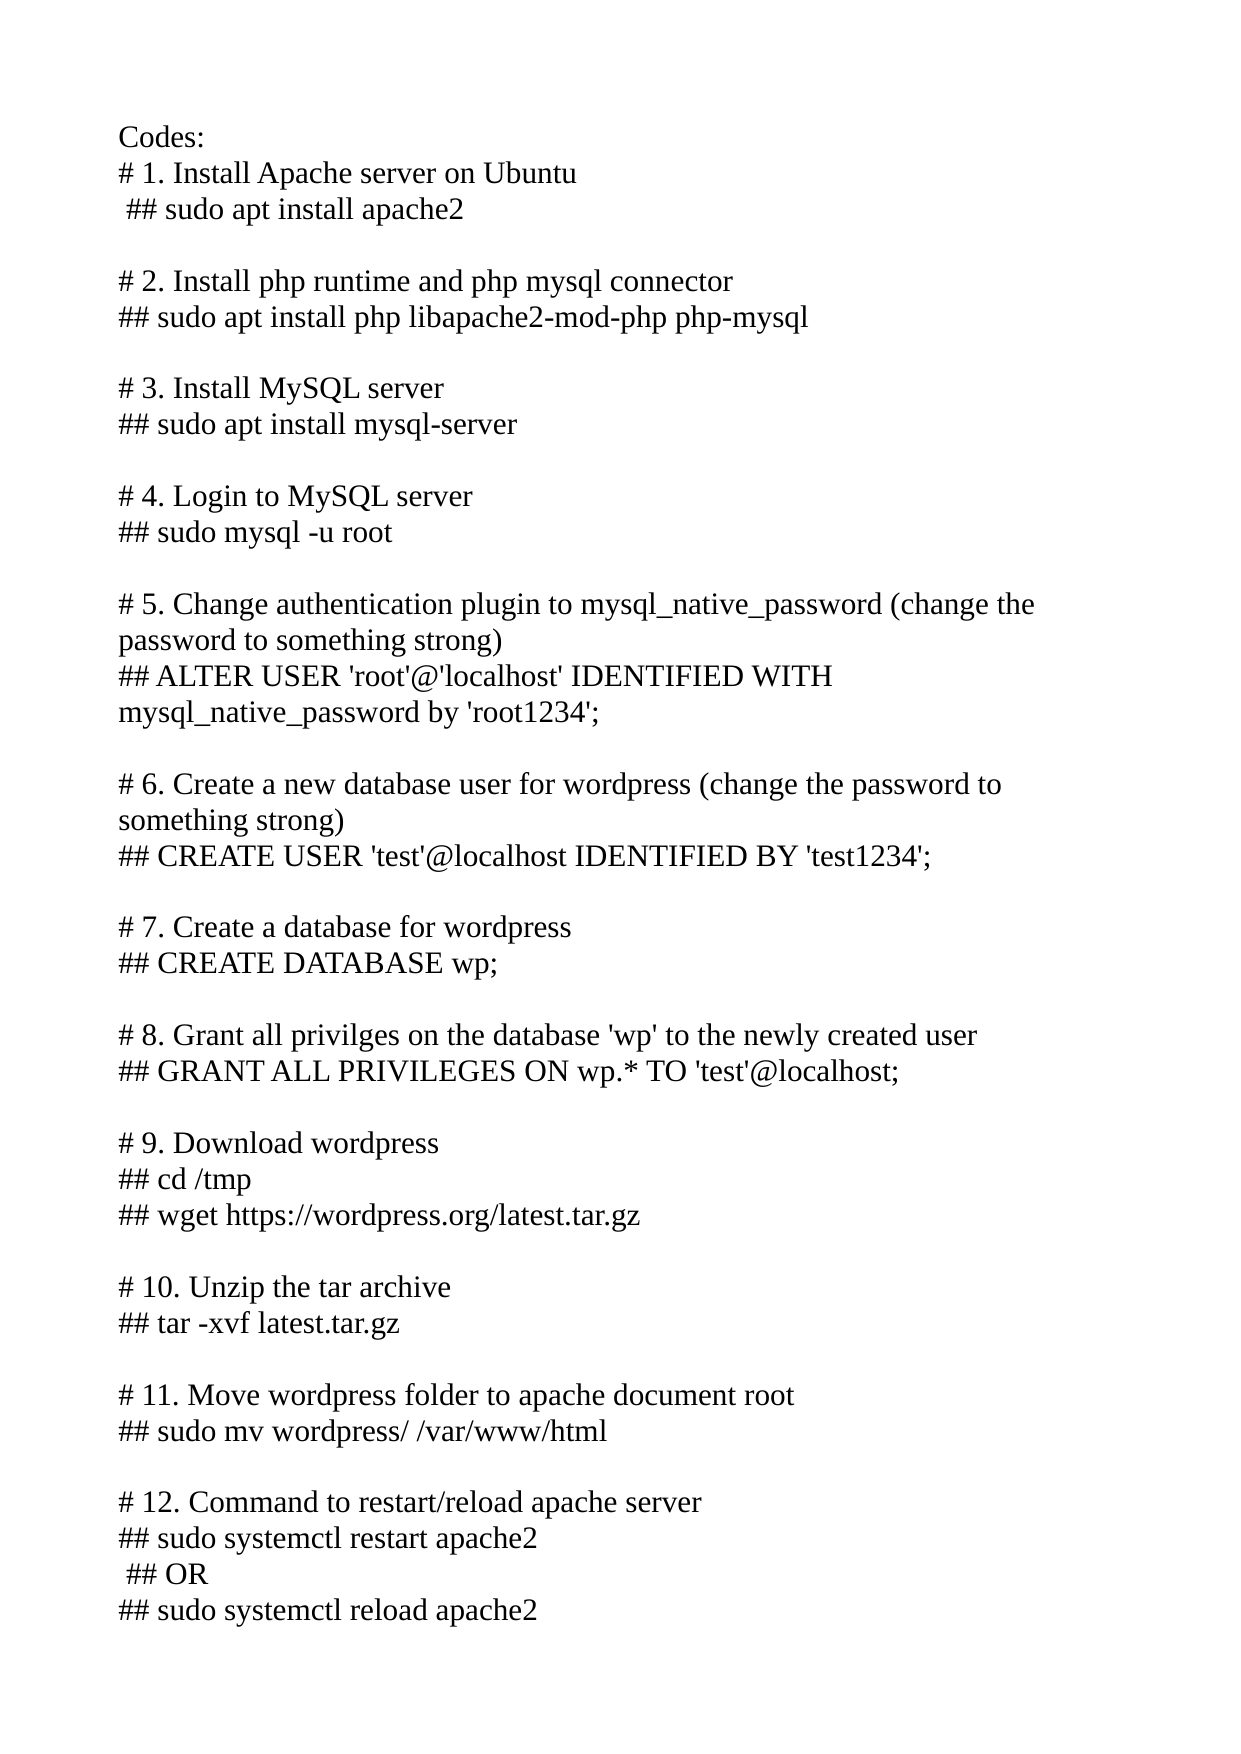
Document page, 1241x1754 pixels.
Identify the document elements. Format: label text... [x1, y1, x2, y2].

text ## CREATE USER 'test'@localhost IDENTIFIED BY 'test1234'; [118, 837, 1122, 873]
text # 4. Login to MySQL server [118, 477, 1122, 513]
text # 2. Install php runtime and php mysql connector [118, 262, 1122, 298]
text ## ALTER USER 'root'@'localhost' IDENTIFIED WITH mysql_native_password by 'root1234'; [118, 657, 1122, 729]
text # 1. Install Apache server on Ubuntu [118, 154, 1122, 190]
text ## GRANT ALL PRIVILEGES ON wp.* TO 'test'@localhost; [118, 1052, 1122, 1088]
text ## CREATE DATABASE wp; [118, 945, 1122, 981]
text ## wget https://wordpress.org/latest.tar.gz [118, 1196, 1122, 1232]
text ## sudo systemctl reload apache2 [118, 1592, 1122, 1627]
text # 6. Create a new database user for wordpress (change the password to something strong) [118, 765, 1122, 837]
text ## sudo mysql -u root [118, 513, 1122, 549]
text ## sudo apt install mysql-server [118, 406, 1122, 442]
text ## sudo mv wordpress/ /var/www/html [118, 1412, 1122, 1448]
text # 11. Move wordpress folder to apache document root [118, 1376, 1122, 1412]
text # 10. Unzip the tar archive [118, 1268, 1122, 1304]
text ## sudo apt install apache2 [118, 190, 1122, 226]
text Codes: [118, 118, 1122, 154]
text ## OR [118, 1556, 1122, 1592]
text # 7. Create a database for wordpress [118, 909, 1122, 945]
text # 8. Grant all privilges on the database 'wp' to the newly created user [118, 1017, 1122, 1052]
text ## cd /tmp [118, 1160, 1122, 1196]
text # 5. Change authentication plugin to mysql_native_password (change the password to something strong) [118, 585, 1122, 657]
text ## sudo apt install php libapache2-mod-php php-mysql [118, 298, 1122, 334]
text # 3. Install MySQL server [118, 370, 1122, 406]
text ## tar -xvf latest.tar.gz [118, 1304, 1122, 1340]
text # 12. Command to restart/reload apache server [118, 1484, 1122, 1520]
text # 9. Download wordpress [118, 1124, 1122, 1160]
text ## sudo systemctl restart apache2 [118, 1520, 1122, 1556]
